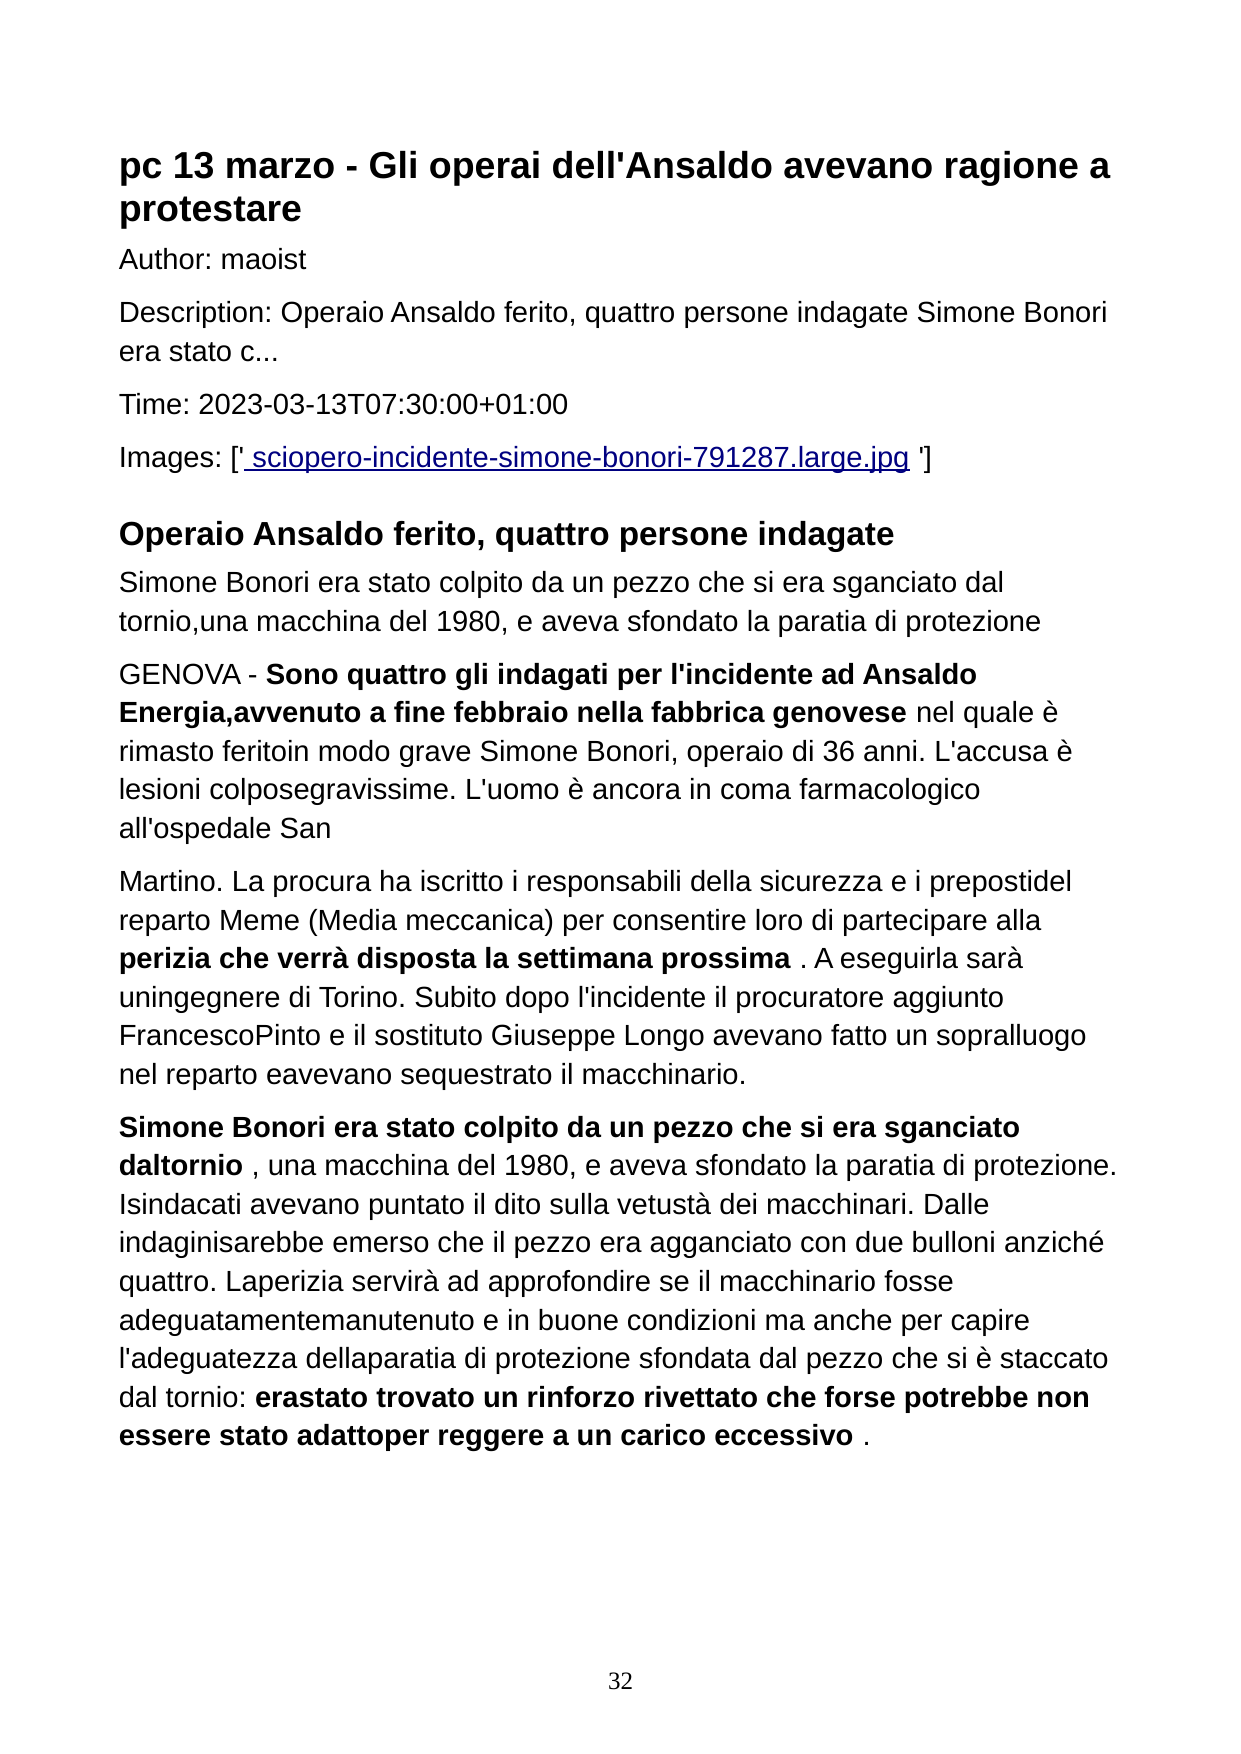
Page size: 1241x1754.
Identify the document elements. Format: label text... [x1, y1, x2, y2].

text Author: maoist [118, 242, 1122, 276]
text Time: 2023-03-13T07:30:00+01:00 [118, 387, 1122, 421]
text Description: Operaio Ansaldo ferito, quattro persone indagate Simone Bonori era stato c... [118, 295, 1122, 367]
text GENOVA - Sono quattro gli indagati per l'incidente ad Ansaldo Energia,avvenuto a fine febbraio nella fabbrica genovese nel quale è rimasto feritoin modo grave Simone Bonori, operaio di 36 anni. L'accusa è lesioni colposegravissime. L'uomo è ancora in coma farmacologico all'ospedale San [118, 657, 1122, 844]
subtitle Operaio Ansaldo ferito, quattro persone indagate [118, 514, 1122, 553]
text Images: [' sciopero-incidente-simone-bonori-791287.large.jpg '] [118, 440, 1122, 474]
text Martino. La procura ha iscritto i responsabili della sicurezza e i prepostidel reparto Meme (Media meccanica) per consentire loro di partecipare alla perizia che verrà disposta la settimana prossima . A eseguirla sarà uningegnere di Torino. Subito dopo l'incidente il procuratore aggiunto FrancescoPinto e il sostituto Giuseppe Longo avevano fatto un sopralluogo nel reparto eavevano sequestrato il macchinario. [118, 864, 1122, 1090]
subtitle pc 13 marzo - Gli operai dell'Ansaldo avevano ragione a protestare [118, 143, 1122, 230]
text Simone Bonori era stato colpito da un pezzo che si era sganciato daltornio , una macchina del 1980, e aveva sfondato la paratia di protezione. Isindacati avevano puntato il dito sulla vetustà dei macchinari. Dalle indaginisarebbe emerso che il pezzo era agganciato con due bulloni anziché quattro. Laperizia servirà ad approfondire se il macchinario fosse adeguatamentemanutenuto e in buone condizioni ma anche per capire l'adeguatezza dellaparatia di protezione sfondata dal pezzo che si è staccato dal tornio: erastato trovato un rinforzo rivettato che forse potrebbe non essere stato adattoper reggere a un carico eccessivo . [118, 1110, 1122, 1452]
text Simone Bonori era stato colpito da un pezzo che si era sganciato dal tornio,una macchina del 1980, e aveva sfondato la paratia di protezione [118, 565, 1122, 637]
